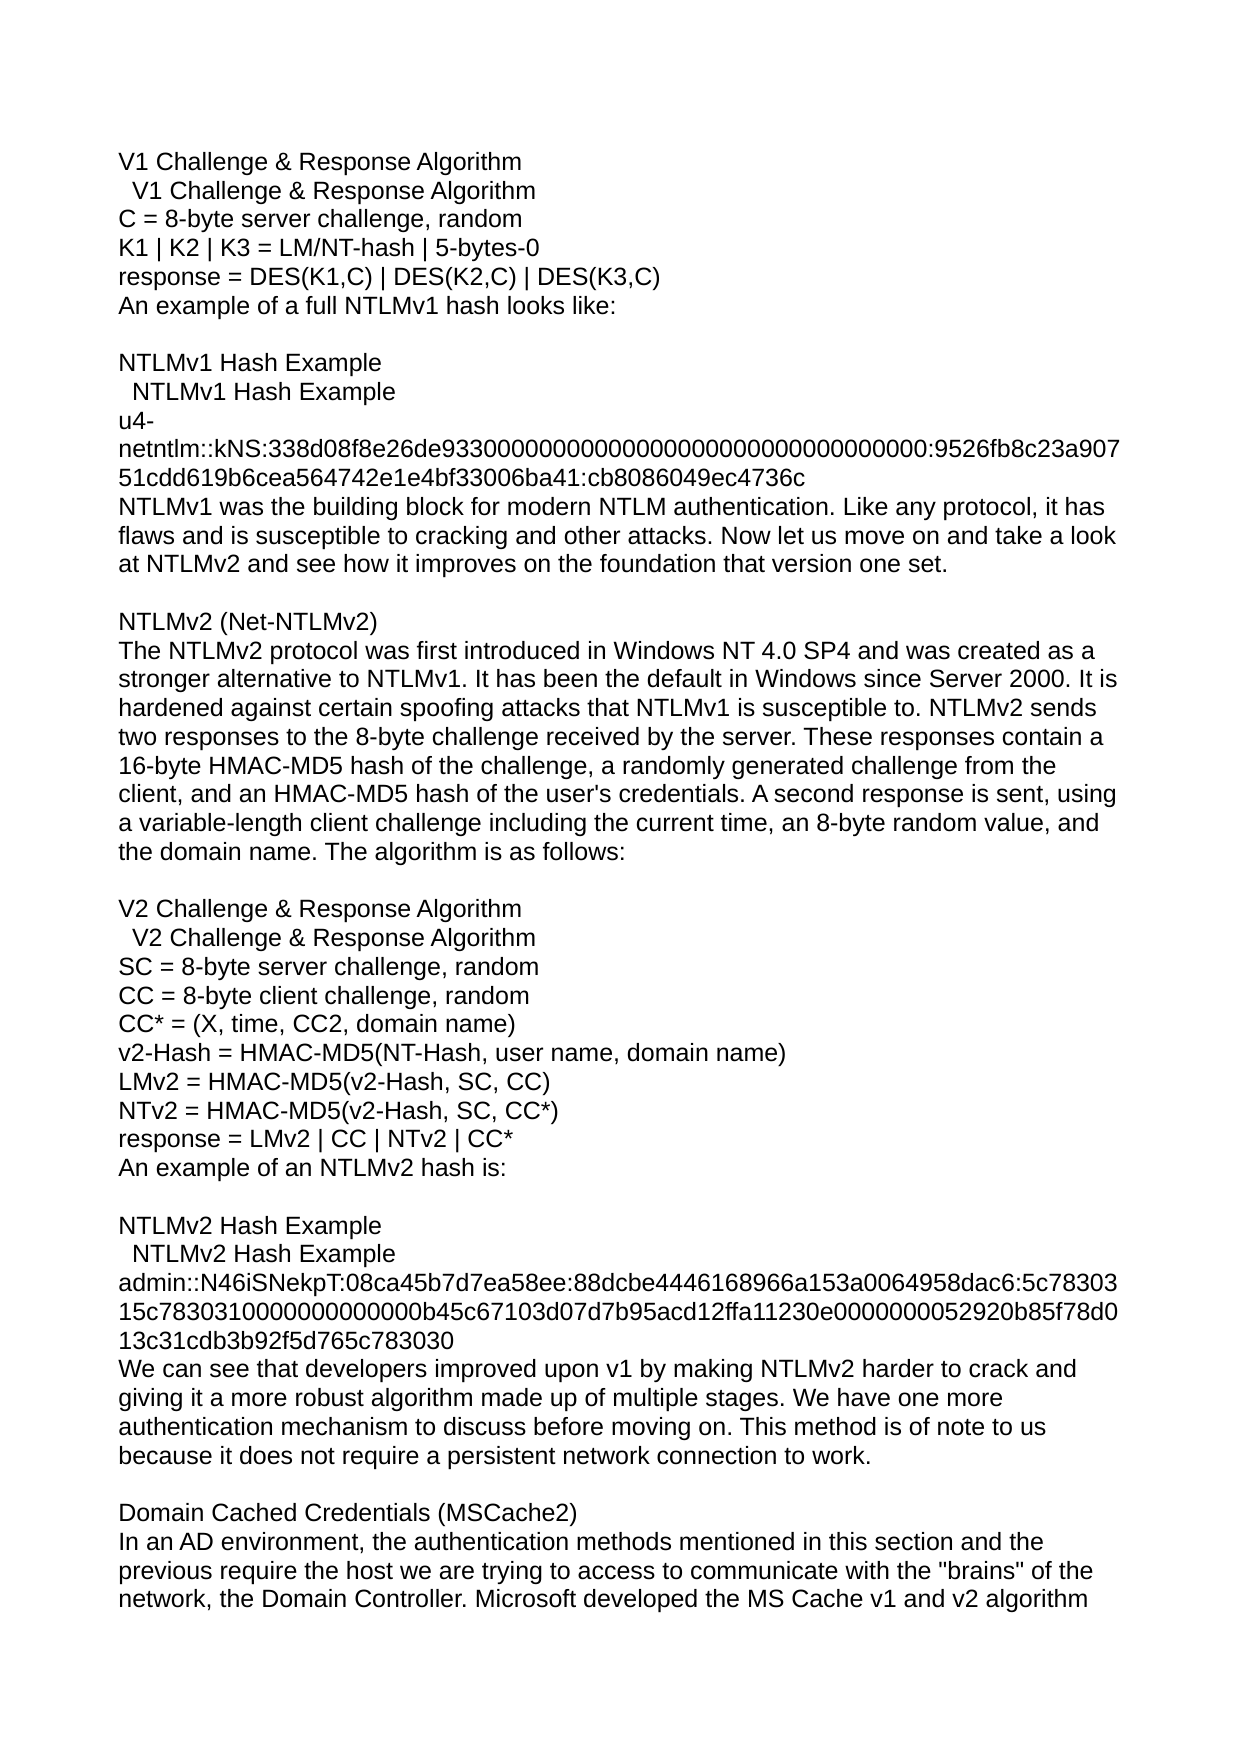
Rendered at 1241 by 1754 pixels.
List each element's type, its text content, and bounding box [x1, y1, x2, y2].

text NTLMv2 (Net-NTLMv2) [118, 607, 1122, 636]
text V1 Challenge & Response Algorithm [118, 176, 1122, 204]
text NTLMv1 Hash Example [118, 348, 1122, 377]
text We can see that developers improved upon v1 by making NTLMv2 harder to crack and giving it a more robust algorithm made up of multiple stages. We have one more authentication mechanism to discuss before moving on. This method is of note to us because it does not require a persistent network connection to work. [118, 1354, 1122, 1469]
text K1 | K2 | K3 = LM/NT-hash | 5-bytes-0 [118, 233, 1122, 262]
text An example of an NTLMv2 hash is: [118, 1153, 1122, 1182]
text v2-Hash = HMAC-MD5(NT-Hash, user name, domain name) [118, 1038, 1122, 1067]
text response = LMv2 | CC | NTv2 | CC* [118, 1124, 1122, 1153]
text CC* = (X, time, CC2, domain name) [118, 1009, 1122, 1038]
text NTv2 = HMAC-MD5(v2-Hash, SC, CC*) [118, 1096, 1122, 1124]
text V2 Challenge & Response Algorithm [118, 894, 1122, 923]
text NTLMv1 was the building block for modern NTLM authentication. Like any protocol, it has flaws and is susceptible to cracking and other attacks. Now let us move on and take a look at NTLMv2 and see how it improves on the foundation that version one set. [118, 492, 1122, 578]
text CC = 8-byte client challenge, random [118, 981, 1122, 1009]
text u4-netntlm::kNS:338d08f8e26de93300000000000000000000000000000000:9526fb8c23a90751cdd619b6cea564742e1e4bf33006ba41:cb8086049ec4736c [118, 406, 1122, 492]
text response = DES(K1,C) | DES(K2,C) | DES(K3,C) [118, 262, 1122, 291]
text admin::N46iSNekpT:08ca45b7d7ea58ee:88dcbe4446168966a153a0064958dac6:5c7830315c7830310000000000000b45c67103d07d7b95acd12ffa11230e0000000052920b85f78d013c31cdb3b92f5d765c783030 [118, 1268, 1122, 1354]
text V1 Challenge & Response Algorithm [118, 147, 1122, 176]
text An example of a full NTLMv1 hash looks like: [118, 291, 1122, 319]
text The NTLMv2 protocol was first introduced in Windows NT 4.0 SP4 and was created as a stronger alternative to NTLMv1. It has been the default in Windows since Server 2000. It is hardened against certain spoofing attacks that NTLMv1 is susceptible to. NTLMv2 sends two responses to the 8-byte challenge received by the server. These responses contain a 16-byte HMAC-MD5 hash of the challenge, a randomly generated challenge from the client, and an HMAC-MD5 hash of the user's credentials. A second response is sent, using a variable-length client challenge including the current time, an 8-byte random value, and the domain name. The algorithm is as follows: [118, 636, 1122, 866]
text V2 Challenge & Response Algorithm [118, 923, 1122, 952]
text In an AD environment, the authentication methods mentioned in this section and the previous require the host we are trying to access to communicate with the "brains" of the network, the Domain Controller. Microsoft developed the MS Cache v1 and v2 algorithm [118, 1527, 1122, 1613]
text LMv2 = HMAC-MD5(v2-Hash, SC, CC) [118, 1067, 1122, 1096]
text NTLMv2 Hash Example [118, 1211, 1122, 1239]
text NTLMv2 Hash Example [118, 1239, 1122, 1268]
text C = 8-byte server challenge, random [118, 204, 1122, 233]
text Domain Cached Credentials (MSCache2) [118, 1498, 1122, 1527]
text NTLMv1 Hash Example [118, 377, 1122, 406]
text SC = 8-byte server challenge, random [118, 952, 1122, 981]
